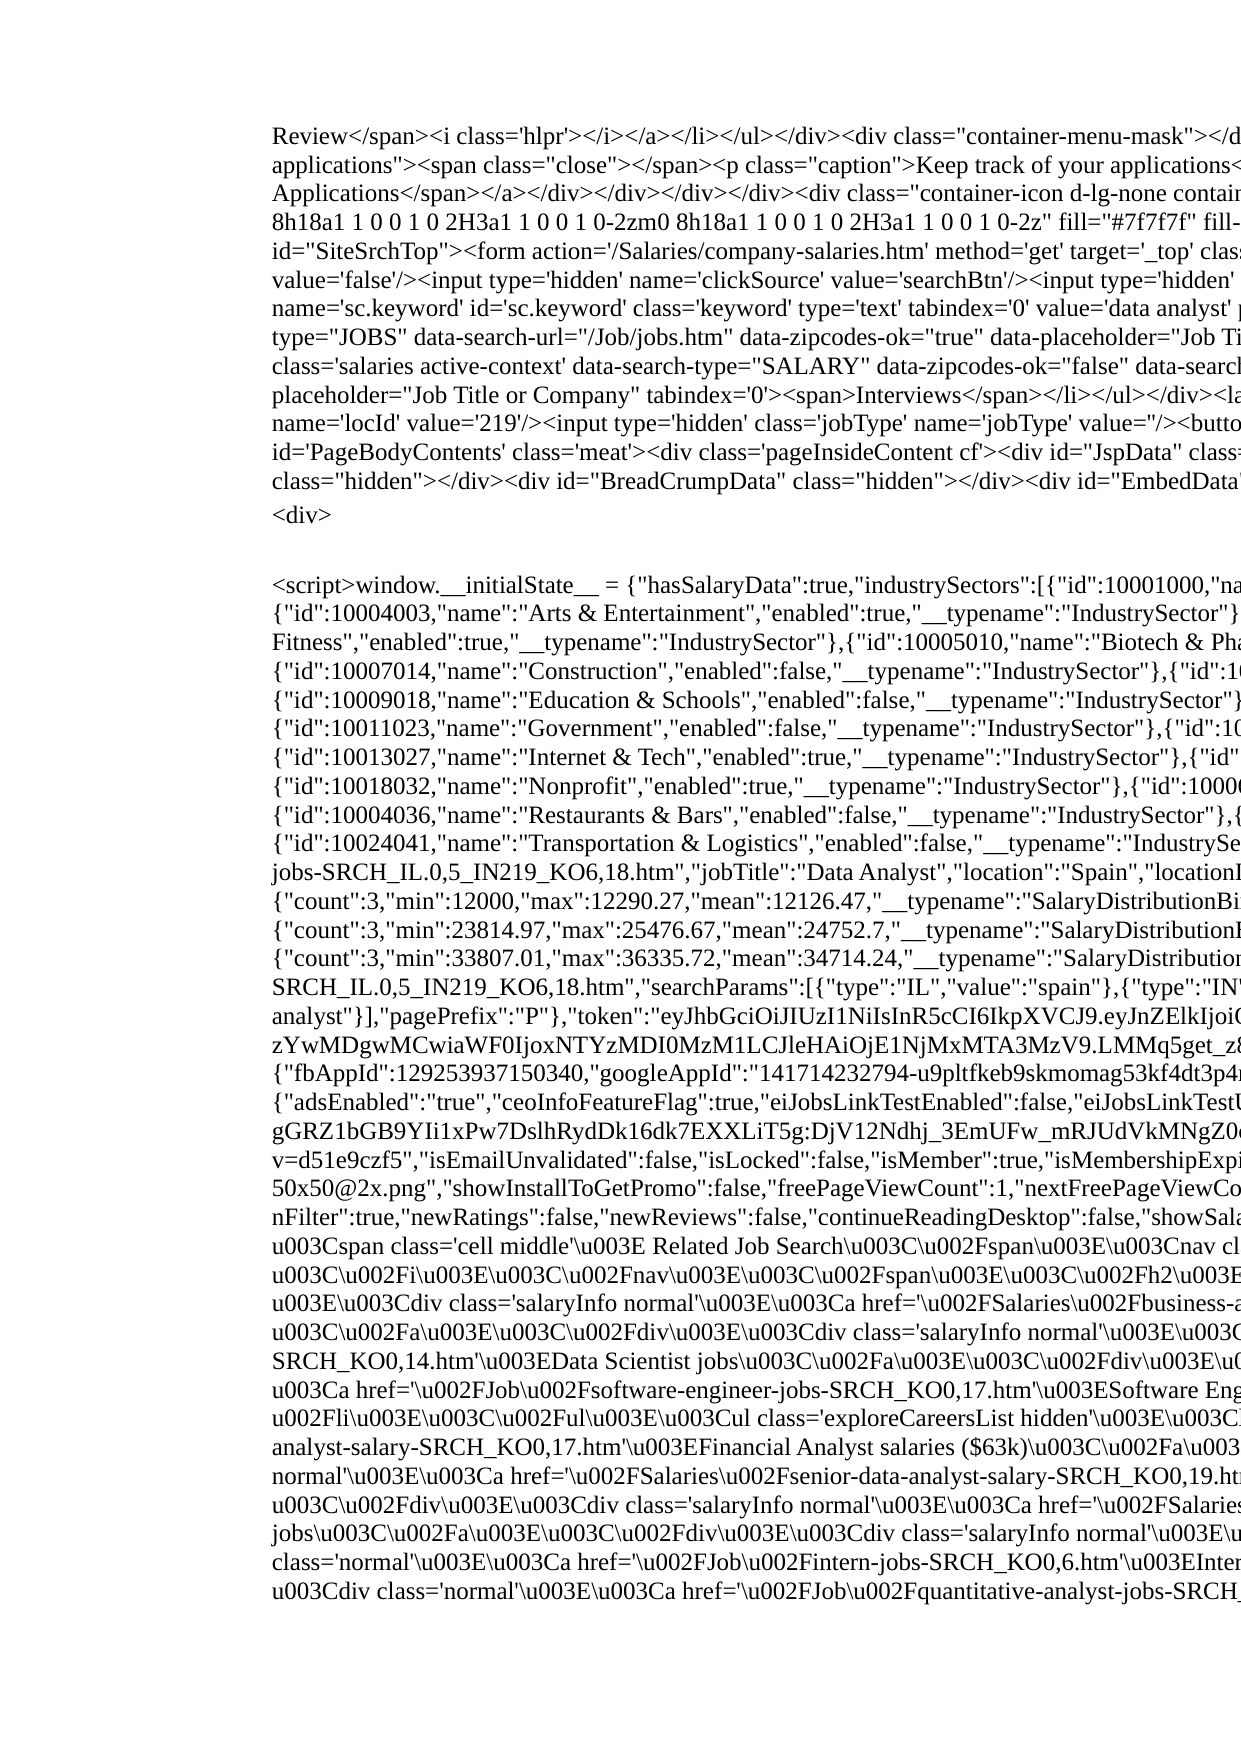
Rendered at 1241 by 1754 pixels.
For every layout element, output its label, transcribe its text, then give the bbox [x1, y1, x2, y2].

table_cell [118, 498, 269, 532]
table_cell <script>window.__initialState__ = {"hasSalaryData":true,"industrySectors":[{"id":10001000,"name":"Accounting & Legal","enabled":true,"__typename":"IndustrySector"},{"id":10002001,"name":"Aerospace & Defense","enabled":true,"__typename":"IndustrySector"},{"id":10006002,"name":"Architecture & Civil Engineering","enabled":true,"__typename":"IndustrySector"},{"id":10004003,"name":"Arts & Entertainment","enabled":true,"__typename":"IndustrySector"},{"id":10007005,"name":"Automotive","enabled":true,"__typename":"IndustrySector"},{"id":10010007,"name":"Banking & Financial Services","enabled":true,"__typename":"IndustrySector"},{"id":10008008,"name":"Beauty & Fitness","enabled":true,"__typename":"IndustrySector"},{"id":10005010,"name":"Biotech & Pharmaceuticals","enabled":true,"__typename":"IndustrySector"},{"id":10006012,"name":"Business Services","enabled":true,"__typename":"IndustrySector"},{"id":10013013,"name":"Computer Software & Hardware","enabled":true,"__typename":"IndustrySector"},{"id":10007014,"name":"Construction","enabled":false,"__typename":"IndustrySector"},{"id":10006015,"name":"Consulting","enabled":true,"__typename":"IndustrySector"},{"id":10022016,"name":"Consumer Electronics","enabled":true,"__typename":"IndustrySector"},{"id":10008017,"name":"Consumer Services","enabled":false,"__typename":"IndustrySector"},{"id":10009018,"name":"Education & Schools","enabled":false,"__typename":"IndustrySector"},{"id":10017019,"name":"Energy & Utilities","enabled":false,"__typename":"IndustrySector"},{"id":10006021,"name":"Facilities","enabled":true,"__typename":"IndustrySector"},{"id":10003022,"name":"Farming & Agriculture","enabled":true,"__typename":"IndustrySector"},{"id":10011023,"name":"Government","enabled":false,"__typename":"IndustrySector"},{"id":10012024,"name":"Health Care & Hospitals","enabled":true,"__typename":"IndustrySector"},{"id":10013025,"name":"Information Technology","enabled":true,"__typename":"IndustrySector"},{"id":10014026,"name":"Insurance","enabled":true,"__typename":"IndustrySector"},{"id":10013027,"name":"Internet & Tech","enabled":true,"__typename":"IndustrySector"},{"id":10015029,"name":"Manufacturing","enabled":true,"__typename":"IndustrySector"},{"id":10006030,"name":"Marketing & Advertising","enabled":true,"__typename":"IndustrySector"},{"id":10016031,"name":"Media & Publishing","enabled":true,"__typename":"IndustrySector"},{"id":10018032,"name":"Nonprofit","enabled":true,"__typename":"IndustrySector"},{"id":10006033,"name":"Private Security","enabled":true,"__typename":"IndustrySector"},{"id":10020034,"name":"Real Estate","enabled":false,"__typename":"IndustrySector"},{"id":10006035,"name":"Recruiting & Staffing","enabled":true,"__typename":"IndustrySector"},{"id":10004036,"name":"Restaurants & Bars","enabled":false,"__typename":"IndustrySector"},{"id":10022038,"name":"Retail","enabled":true,"__typename":"IndustrySector"},{"id":10022039,"name":"Supermarkets","enabled":true,"__typename":"IndustrySector"},{"id":10023040,"name":"Telecommunications","enabled":true,"__typename":"IndustrySector"},{"id":10024041,"name":"Transportation & Logistics","enabled":false,"__typename":"IndustrySector"},{"id":10025042,"name":"Travel & Tourism","enabled":true,"__typename":"IndustrySector"},{"id":10006043,"name":"Wholesale","enabled":true,"__typename":"IndustrySector"}],"isLowData":false,"isSortAscending":null,"jobSearchUrl":"\u002FJob\u002Fspain-data-analyst-jobs-SRCH_IL.0,5_IN219_KO6,18.htm","jobTitle":"Data Analyst","location":"Spain","locationIdStr":null,"recentSalaryDate":"2019-04-10T03:58:46","salaryCount":44,"salaryDistribution":[{"count":2,"min":6145.13,"max":7277.68,"mean":6711.41,"__typename":"SalaryDistributionBin"},{"count":3,"min":12000,"max":12290.27,"mean":12126.47,"__typename":"SalaryDistributionBin"},{"count":3,"min":14000,"max":15000,"mean":14612.3,"__typename":"SalaryDistributionBin"},{"count":0,"min":0,"max":0,"mean":0,"__typename":"SalaryDistributionBin"},{"count":2,"min":19725.11,"max":20721.94,"mean":20223.52,"__typename":"SalaryDistributionBin"},{"count":3,"min":23814.97,"max":25476.67,"mean":24752.7,"__typename":"SalaryDistributionBin"},{"count":6,"min":26784.66,"max":28446.06,"mean":27854.45,"__typename":"SalaryDistributionBin"},{"count":2,"min":31195.39,"max":33051.24,"mean":32123.32,"__typename":"SalaryDistributionBin"},{"count":3,"min":33807.01,"max":36335.72,"mean":34714.24,"__typename":"SalaryDistributionBin"},{"count":6,"min":37705.47,"max":40035.2,"mean":38682.83,"__typename":"SalaryDistributionBin"}],"selectedIndustryId":0,"selectedYearsOfXPId":null,"selectedCompanySizeId":null,"sortType":null,"urlData":{"url":"\u002FSalaries\u002Fspain-data-analyst-salary-SRCH_IL.0,5_IN219_KO6,18.htm","searchParams":[{"type":"IL","value":"spain"},{"type":"IN","value":219},{"type":"KO","value":"data-analyst"}],"pagePrefix":"P"},"token":"eyJhbGciOiJIUzI1NiIsInR5cCI6IkpXVCJ9.eyJnZElkIjoiODVjOGUwZWYtNmMwMS00MjM5LTk1MWEtODNkNzlkYzBlN2RiIiwiaXAiOiIxMDkuNjkuMTEuODgsIDE2Mi4xNTguNzguMjM1LDEwLjAuMjAxLjIzMSwgMTAuMC4yMTAuMjIxLCAxMC4wLjIwOS4xMDUiLCJkb21haW4iOiJnbGFzc2Rvb3IuY29tIiwidXNlcklkIjo2NzYwMDgwMCwiaWF0IjoxNTYzMDI0MzM1LCJleHAiOjE1NjMxMTA3MzV9.LMMq5get_z8kD5_vZAvvUlA4ZUqnQo_3HTuxMnSdQQ4","routing":{"locationBeforeTransitions":{"pathname":"\u002FSalaries\u002Fspain-data-analyst-salary-SRCH_IL.0,5_IN219_KO6,18.htm","search":"","hash":"","action":"POP","key":null,"query":{}}},"config":{"fbAppId":129253937150340,"googleAppId":"141714232794-u9pltfkeb9skmomag53kf4dt3p4mgp1a.apps.googleusercontent.com","host":"https:\u002F\u002Fwww.glassdoor.com","testMode":false,"analyticsId":"UA-2595786-1"},"pageContent":{"jspData":{"adsEnabled":"true","ceoInfoFeatureFlag":true,"eiJobsLinkTestEnabled":false,"eiJobsLinkTestUrl":"","currentBptwListForEmployer":"","emailAddress":"laurent_guerguy@hotmail.com","gdToken":"HEcRCrGmmH9oEiPGrLPJbg:6q7NM3uHD2gEMf9oYVyG91MAnvPw4OdL9gxbkgLZb6bUFc-gGRZ1bGB9YIi1xPw7DslhRydDk16dk7EXXLiT5g:DjV12Ndhj_3EmUFw_mRJUdVkMNgZ0cWkRykLJf9YVyQ","hasMarketWorth":false,"installToGetScript":"https:\u002F\u002Fwww.glassdoor.com\u002Fapp\u002Fstatic\u002Fjs\u002Fdist\u002Fgd-give-to-get-install-app.bundle.js?v=d51e9czf5","isEmailUnvalidated":false,"isLocked":false,"isMember":true,"isMembershipExpired":false,"isMobileDevice":false,"kywiEnabled":true,"mobilePlatform":"android","planoutC2JSalaryDetailsEnabled":false,"profilePhotoRelativeUrl":"\u002Ficons\u002Fgeneric-avatar-50x50@2x.png","showInstallToGetPromo":false,"freePageViewCount":1,"nextFreePageViewCount":1,"maxFreePageViews":1,"softSellPageTrigger":99999999,"hardSellPageTrigger":5,"persistHardSell":false,"useBlurLockStyle":false,"suppressBlueBar":false,"showAlternateSignUpHeading":false,"showSignUpSubHeading":false,"showReviewHighlights":true,"showJobFunctionFilter":true,"newRatings":false,"newReviews":false,"continueReadingDesktop":false,"showSalariesSgocFilters":false,"showSalariesBySgoc":false,"showSalaryRangeBar":false,"regVsInstallTreatment":""},"mainColContent":"","relatedJobSearch":"\u003Cdiv class='bucket module exploreCareers'\u003E\u003Ch2 class='bucketTitle'\u003E\u003Cspan class='tbl fill'\u003E\u003Cspan class='cell middle'\u003E Related Job Search\u003C\u002Fspan\u003E\u003Cnav class='cell middle alignRt noWrap'\u003E\u003Ci class='arrowSm lt disabled margRtSm ui-disabled'\u003E\u003Cspan\u003EPrevious\u003C\u002Fspan\u003E\u003C\u002Fi\u003E\u003Ci class='arrowSm rt ui-disabled'\u003E\u003Cspan\u003ENext\u003C\u002Fspan\u003E\u003C\u002Fi\u003E\u003C\u002Fnav\u003E\u003C\u002Fspan\u003E\u003C\u002Fh2\u003E\u003Cdiv class='bucketBody cf'\u003E\u003Cul class='exploreCareersList '\u003E\u003Cli\u003E\u003Cdiv class='normal'\u003E\u003Ca href='\u002FJob\u002Fbusiness-analyst-jobs-SRCH_KO0,16.htm'\u003EBusiness Analyst jobs\u003C\u002Fa\u003E\u003C\u002Fdiv\u003E\u003Cdiv class='salaryInfo normal'\u003E\u003Ca href='\u002FSalaries\u002Fbusiness-analyst-salary-SRCH_KO0,16.htm'\u003EBusiness Analyst salaries ($66k)\u003C\u002Fa\u003E\u003C\u002Fdiv\u003E\u003C\u002Fli\u003E\u003Cli\u003E\u003Cdiv class='normal'\u003E\u003Ca href='\u002FJob\u002Fanalyst-jobs-SRCH_KO0,7.htm'\u003EAnalyst jobs\u003C\u002Fa\u003E\u003C\u002Fdiv\u003E\u003Cdiv class='salaryInfo normal'\u003E\u003Ca href='\u002FSalaries\u002Fanalyst-salary-SRCH_KO0,7.htm'\u003EAnalyst salaries ($67k)\u003C\u002Fa\u003E\u003C\u002Fdiv\u003E\u003C\u002Fli\u003E\u003Cli\u003E\u003Cdiv class='normal'\u003E\u003Ca href='\u002FJob\u002Fdata-scientist-jobs-SRCH_KO0,14.htm'\u003EData Scientist jobs\u003C\u002Fa\u003E\u003C\u002Fdiv\u003E\u003Cdiv class='salaryInfo normal'\u003E\u003Ca href='\u002FSalaries\u002Fdata-scientist-salary-SRCH_KO0,14.htm'\u003EData Scientist salaries ($113k)\u003C\u002Fa\u003E\u003C\u002Fdiv\u003E\u003C\u002Fli\u003E\u003Cli\u003E\u003Cdiv class='normal'\u003E\u003Ca href='\u002FJob\u002Fsoftware-engineer-jobs-SRCH_KO0,17.htm'\u003ESoftware Engineer jobs\u003C\u002Fa\u003E\u003C\u002Fdiv\u003E\u003Cdiv class='salaryInfo normal'\u003E\u003Ca href='\u002FSalaries\u002Fsoftware-engineer-salary-SRCH_KO0,17.htm'\u003ESoftware Engineer salaries ($84k)\u003C\u002Fa\u003E\u003C\u002Fdiv\u003E\u003C\u002Fli\u003E\u003C\u002Ful\u003E\u003Cul class='exploreCareersList hidden'\u003E\u003Cli\u003E\u003Cdiv class='normal'\u003E\u003Ca href='\u002FJob\u002Ffinancial-analyst-jobs-SRCH_KO0,17.htm'\u003EFinancial Analyst jobs\u003C\u002Fa\u003E\u003C\u002Fdiv\u003E\u003Cdiv class='salaryInfo normal'\u003E\u003Ca href='\u002FSalaries\u002Ffinancial-analyst-salary-SRCH_KO0,17.htm'\u003EFinancial Analyst salaries ($63k)\u003C\u002Fa\u003E\u003C\u002Fdiv\u003E\u003C\u002Fli\u003E\u003Cli\u003E\u003Cdiv class='normal'\u003E\u003Ca href='\u002FJob\u002Fsenior-data-analyst-jobs-SRCH_KO0,19.htm'\u003ESenior Data Analyst jobs\u003C\u002Fa\u003E\u003C\u002Fdiv\u003E\u003Cdiv class='salaryInfo normal'\u003E\u003Ca href='\u002FSalaries\u002Fsenior-data-analyst-salary-SRCH_KO0,19.htm'\u003ESenior Data Analyst salaries ($80k)\u003C\u002Fa\u003E\u003C\u002Fdiv\u003E\u003C\u002Fli\u003E\u003Cli\u003E\u003Cdiv class='normal'\u003E\u003Ca href='\u002FJob\u002Fconsultant-jobs-SRCH_KO0,10.htm'\u003EConsultant jobs\u003C\u002Fa\u003E\u003C\u002Fdiv\u003E\u003Cdiv class='salaryInfo normal'\u003E\u003Ca href='\u002FSalaries\u002Fconsultant-salary-SRCH_KO0,10.htm'\u003EConsultant salaries ($82k)\u003C\u002Fa\u003E\u003C\u002Fdiv\u003E\u003C\u002Fli\u003E\u003Cli\u003E\u003Cdiv class='normal'\u003E\u003Ca href='\u002FJob\u002Fassociate-jobs-SRCH_KO0,9.htm'\u003EAssociate jobs\u003C\u002Fa\u003E\u003C\u002Fdiv\u003E\u003Cdiv class='salaryInfo normal'\u003E\u003Ca href='\u002FSalaries\u002Fassociate-salary-SRCH_KO0,9.htm'\u003EAssociate salaries ($92k)\u003C\u002Fa\u003E\u003C\u002Fdiv\u003E\u003C\u002Fli\u003E\u003C\u002Ful\u003E\u003Cul class='exploreCareersList hidden'\u003E\u003Cli\u003E\u003Cdiv class='normal'\u003E\u003Ca href='\u002FJob\u002Fintern-jobs-SRCH_KO0,6.htm'\u003EIntern jobs\u003C\u002Fa\u003E\u003C\u002Fdiv\u003E\u003Cdiv class='salaryInfo normal'\u003E\u003Ca href='\u002FSalaries\u002Fintern-salary-SRCH_KO0,6.htm'\u003EIntern salaries ($33k)\u003C\u002Fa\u003E\u003C\u002Fdiv\u003E\u003C\u002Fli\u003E\u003Cli\u003E\u003Cdiv class='normal'\u003E\u003Ca href='\u002FJob\u002Fquantitative-analyst-jobs-SRCH_KO0,20.htm'\u003EQuantitative Analyst jobs\u003C\u002Fa\u003E\u003C\u002Fdiv\u003E\u003Cdiv class='salaryInfo normal'\u003E\u003Ca href='\u002FSalaries\u002Fquantitative-analyst-salary-SRCH_KO0,20.htm'\u003EQuantitative Analyst salaries ($108k)\u003C\u002Fa\u003E\u003C\u002Fdiv\u003E\u003C\u002Fli\u003E\u003Cli\u003E\u003Cdiv class='normal'\u003E\u003Ca href='\u002FJob\u002Fresearch-analyst-jobs-SRCH_KO0,16.htm'\u003EResearch Analyst jobs\u003C\u002Fa\u003E\u003C\u002Fdiv\u003E\u003Cdiv class='salaryInfo normal'\u003E\u003Ca href='\u002FSalaries\u002Fresearch-analyst-salary-SRCH_KO0,16.htm'\u003EResearch Analyst salaries ($57k)\u003C\u002Fa\u003E\u003C\u002Fdiv\u003E\u003C\u002Fli\u003E\u003Cli\u003E\u003Cdiv class='normal'\u003E\u003Ca href='\u002FJob\u002Fsoftware-developer-jobs-SRCH_KO0,18.htm'\u003ESoftware Developer jobs\u003C\u002Fa\u003E\u003C\u002Fdiv\u003E\u003Cdiv class='salaryInfo normal'\u003E\u003Ca href='\u002FSalaries\u002Fsoftware-developer-salary-SRCH_KO0,18.htm'\u003ESoftware Developer salaries ($79k)\u003C\u002Fa\u003E\u003C\u002Fdiv\u003E\u003C\u002Fli\u003E\u003C\u002Ful\u003E\u003Cul class='exploreCareersList hidden'\u003E\u003Cli\u003E\u003Cdiv class='normal'\u003E\u003Ca href='\u002FJob\u002Fproject-manager-jobs-SRCH_KO0,15.htm'\u003EProject Manager jobs\u003C\u002Fa\u003E\u003C\u002Fdiv\u003E\u003Cdiv class='salaryInfo normal'\u003E\u003Ca href='\u002FSalaries\u002Fproject-manager-salary-SRCH_KO0,15.htm'\u003EProject Manager salaries ($90k)\u003C\u002Fa\u003E\u003C\u002Fdiv\u003E\u003C\u002Fli\u003E\u003Cli\u003E\u003Cdiv class='normal'\u003E\u003Ca href='\u002FJob\u002Fsenior-software-engineer-jobs-SRCH_KO0,24.htm'\u003ESenior Software Engineer jobs\u003C\u002Fa\u003E\u003C\u002Fdiv\u003E\u003Cdiv class='salaryInfo normal'\u003E\u003Ca href='\u002FSalaries\u002Fsenior-software-engineer-salary-SRCH_KO0,24.htm'\u003ESenior Software Engineer salaries ($110k)\u003C\u002Fa\u003E\u003C\u002Fdiv\u003E\u003C\u002Fli\u003E\u003Cli\u003E\u003Cdiv class='normal'\u003E\u003Ca href='\u002FJob\u002Fproduct-manager-jobs-SRCH_KO0,15.htm'\u003EProduct Manager jobs\u003C\u002Fa\u003E\u003C\u002Fdiv\u003E\u003Cdiv class='salaryInfo normal'\u003E\u003Ca href='\u002FSalaries\u002Fproduct-manager-salary-SRCH_KO0,15.htm'\u003EProduct Manager salaries ($103k)\u003C\u002Fa\u003E\u003C\u002Fdiv\u003E\u003C\u002Fli\u003E\u003Cli\u003E\u003Cdiv class='normal'\u003E\u003Ca href='\u002FJob\u002Fsenior-analyst-jobs-SRCH_KO0,14.htm'\u003ESenior Analyst jobs\u003C\u002Fa\u003E\u003C\u002Fdiv\u003E\u003Cdiv class='salaryInfo normal'\u003E\u003Ca href='\u002FSalaries\u002Fsenior-analyst-salary-SRCH_KO0,14.htm'\u003ESenior Analyst salaries ($80k)\u003C\u002Fa\u003E\u003C\u002Fdiv\u003E\u003C\u002Fli\u003E\u003C\u002Ful\u003E\u003Cul class='exploreCareersList hidden'\u003E\u003Cli\u003E\u003Cdiv class='normal'\u003E\u003Ca href='\u002FJob\u002Fsenior-business-analyst-jobs-SRCH_KO0,23.htm'\u003ESenior Business Analyst jobs\u003C\u002Fa\u003E\u003C\u002Fdiv\u003E\u003Cdiv class='salaryInfo normal'\u003E\u003Ca href='\u002FSalaries\u002Fsenior-business-analyst-salary-SRCH_KO0,23.htm'\u003ESenior Business Analyst salaries ($87k)\u003C\u002Fa\u003E\u003C\u002Fdiv\u003E\u003C\u002Fli\u003E\u003Cli\u003E\u003Cdiv class='normal'\u003E\u003Ca href='\u002FJob\u002Fbusiness-intelligence-analyst-jobs-SRCH_KO0,29.htm'\u003EBusiness Intelligence Analyst jobs\u003C\u002Fa\u003E\u003C\u002Fdiv\u003E\u003Cdiv class='salaryInfo normal'\u003E\u003Ca href='\u002FSalaries\u002Fbusiness-intelligence-analyst-salary-SRCH_KO0,29.htm'\u003EBusiness Intelligence Analyst salaries ($72k)\u003C\u002Fa\u003E\u003C\u002Fdiv\u003E\u003C\u002Fli\u003E\u003Cli\u003E\u003Cdiv class='normal'\u003E\u003Ca href='\u002FJob\u002Fmanager-jobs-SRCH_KO0,7.htm'\u003EManager jobs\u003C\u002Fa\u003E\u003C\u002Fdiv\u003E\u003Cdiv class='salaryInfo normal'\u003E\u003Ca href='\u002FSalaries\u002Fmanager-salary-SRCH_KO0,7.htm'\u003EManager salaries ($88k)\u003C\u002Fa\u003E\u003C\u002Fdiv\u003E\u003C\u002Fli\u003E\u003Cli\u003E\u003Cdiv class='normal'\u003E\u003Ca href='\u002FJob\u002Faccount-manager-jobs-SRCH_KO0,15.htm'\u003EAccount Manager jobs\u003C\u002Fa\u003E\u003C\u002Fdiv\u003E\u003Cdiv class='salaryInfo normal'\u003E\u003Ca href='\u002FSalaries\u002Faccount-manager-salary-SRCH_KO0,15.htm'\u003EAccount Manager salaries ($52k)\u003C\u002Fa\u003E\u003C\u002Fdiv\u003E\u003C\u002Fli\u003E\u003C\u002Ful\u003E\u003C\u002Fdiv\u003E\u003C\u002Fdiv\u003E","gamAdSlotsDataRight":{"search-salaries_300x250_right":{"name":"search-salaries_300x250_right","id":"div-AdSlot-jy1kbzw7","width":"300","height":"250"},"search-salaries_300x250_right_mid":{"name":"search-salaries_300x250_right_mid","id":"div-AdSlot-jy1kbzw8","width":"300","height":"250"},"search-salaries_300x250_right_bf":{"name":"search-salaries_300x250_right_bf","id":"div-AdSlot-jy1kbzw9","width":"300","height":"250"}},"companySpotlightData":{"name":"Native_search_salary_fluid_en-US","id":"div-AdSlot-jy1kbzwa","fluid":true},"gamAdSlotsDataBottom":{"name":"search-salaries_728x90_bottom","id":"div-AdSlot-BL","width":"728","height":"90","formFactors":"desktop,tablet"},"breadCrumbs":"\u003Cdiv class='breadcrumbList margTop minor'\u003E\u003Cdiv class='breadcrumb ib ' itemscope itemtype='http:\u002F\u002Fdata-vocabulary.org\u002FBreadcrumb'\u003E\u003Ca itemprop='url' href='\u002FSalaries\u002Findex.htm' data-ga-lbl=''\u003E\u003Cspan itemprop='title'\u003ESalaries\u003C\u002Fspan\u003E &nbsp;&gt;&nbsp; \u003C\u002Fa\u003E\u003C\u002Fdiv\u003E\u003Cdiv class='breadcrumb ib ' itemprop='child' itemscope itemtype='http:\u002F\u002Fdata-vocabulary.org\u002FBreadcrumb'\u003E\u003Ca itemprop='url' href='\u002FSalaries\u002Fspain-data-analyst-salary-SRCH_IL.0,5_IN219_KO6,18.htm' data-ga-lbl=''\u003E\u003Cspan itemprop='title'\u003EData Analyst\u003C\u002Fspan\u003E\u003C\u002Fa\u003E\u003C\u002Fdiv\u003E\u003C\u002Fdiv\u003E","embedCode":"\u003Cspan id='ShareWidgetLink' class='embedPopupLink embed ' data-builder-url='https:\u002F\u002Fwww.glassdoor.com\u002Fdeveloper\u002Fwidget\u002Fbuilder\u002FsearchSalary.htm?sc.jobTitle=Data+Analyst&amp;selectedLocationString=N,219' data-link-type='Salary' data-page-url='https:\u002F\u002Fwww.glassdoor.com\u002FSalaries\u002Fspain-data-analyst-salary-SRCH_IL.0,5_IN219_KO6,18.htm' data-section='SALARIES'\u003E\u003Cspan class=\"embedIconTxt\"\u003E&lt;\u003Cspan\u003E\u002F\u003C\u002Fspan\u003E&gt;\u003C\u002Fspan\u003E\u003Cspan class='link plain minor'\u003EEmbed\u003C\u002Fspan\u003E\u003C\u002Fspan\u003E"},"context":{"gdId":"85c8e0ef-6c01-4239-951a-83d79dc0e7db","ip":"109.69.11.88, 162.158.78.235,10.0.201.231, 10.0.210.221, 10.0.209.105","domain":"glassdoor.com","userId":67600800}}</script> [269, 567, 1240, 1608]
table_cell [269, 532, 1240, 567]
table_cell [118, 532, 269, 567]
table_cell <div> [269, 498, 1240, 532]
table_cell [118, 118, 269, 498]
table_cell [118, 567, 269, 1608]
